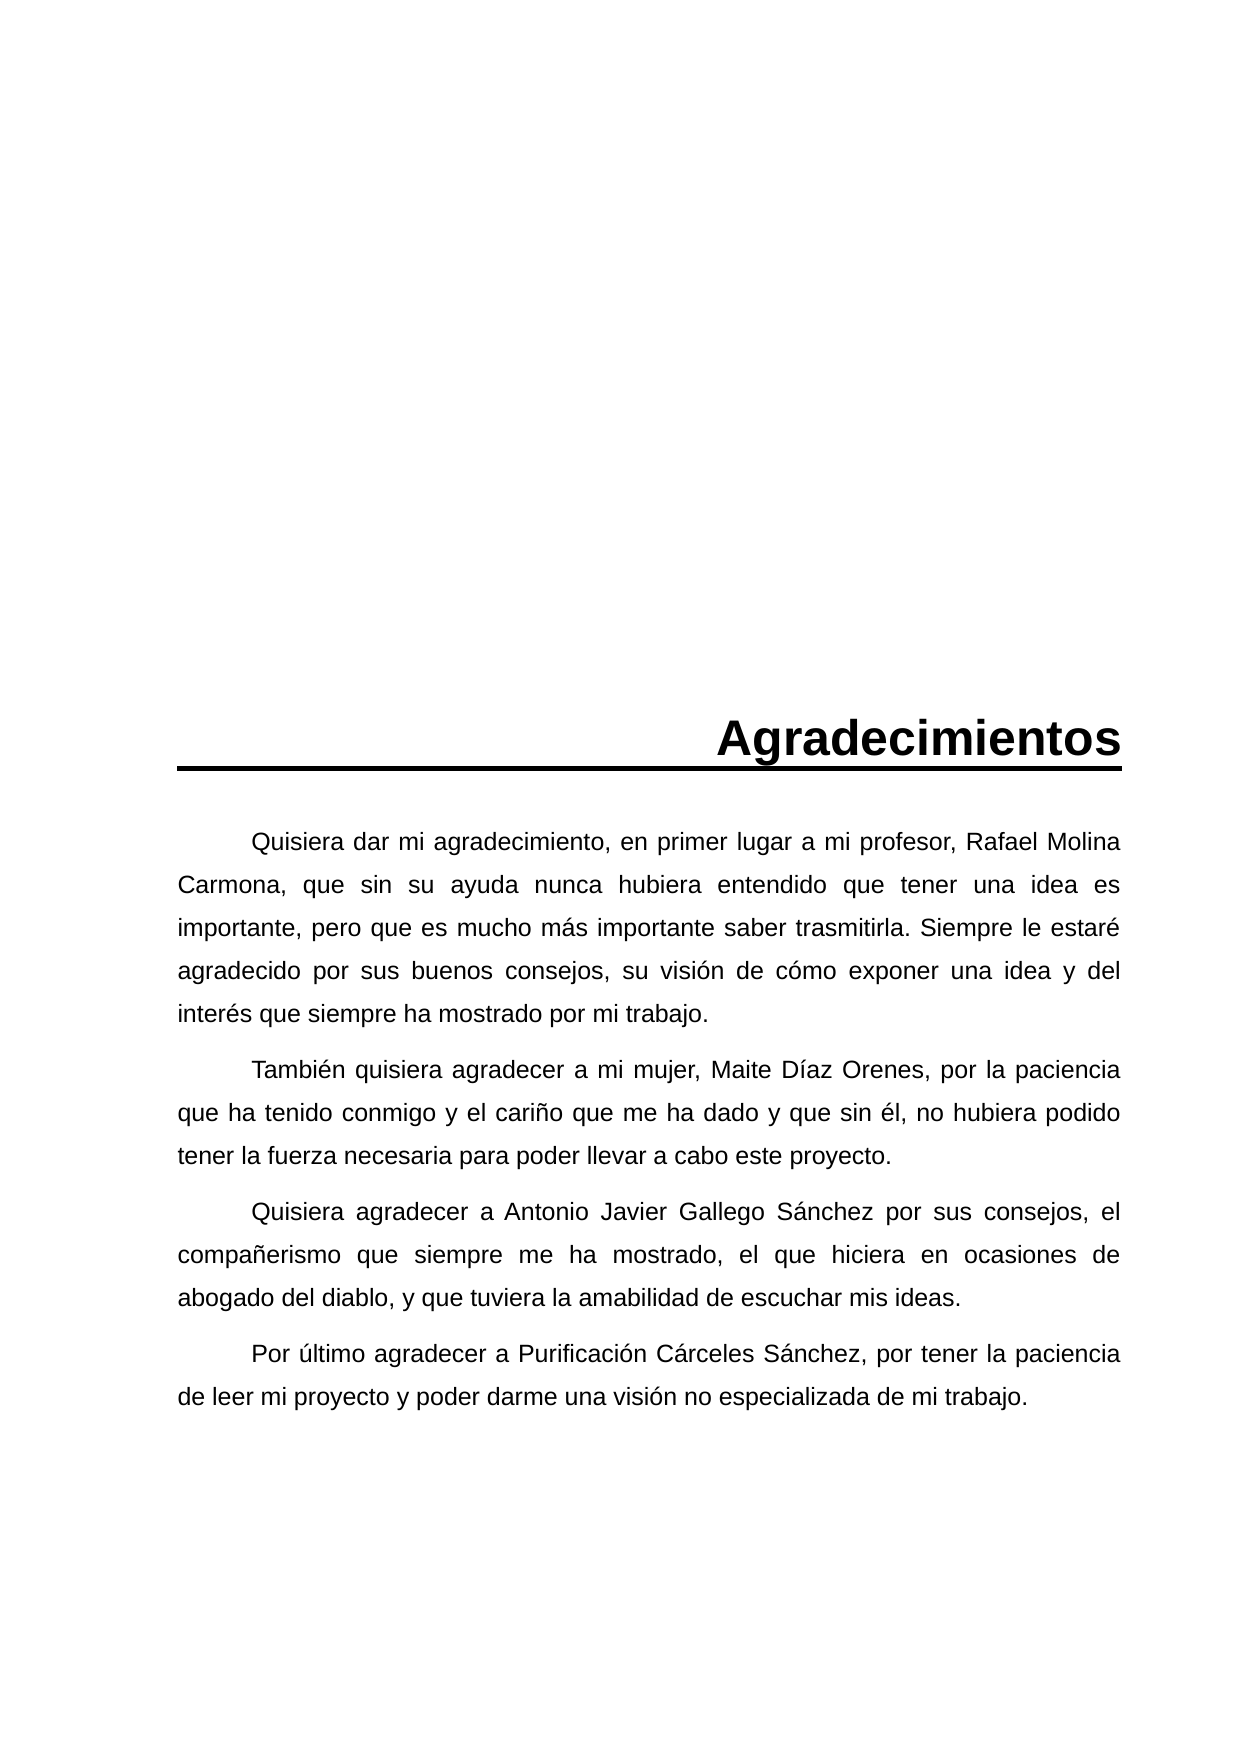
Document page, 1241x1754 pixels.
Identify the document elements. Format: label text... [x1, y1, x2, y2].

text Por último agradecer a Purificación Cárceles Sánchez, por tener la paciencia de leer mi proyecto y poder darme una visión no especializada de mi trabajo. [177, 1339, 1122, 1411]
text También quisiera agradecer a mi mujer, Maite Díaz Orenes, por la paciencia que ha tenido conmigo y el cariño que me ha dado y que sin él, no hubiera podido tener la fuerza necesaria para poder llevar a cabo este proyecto. [177, 1055, 1122, 1170]
title Agradecimientos [177, 709, 1122, 766]
text Quisiera agradecer a Antonio Javier Gallego Sánchez por sus consejos, el compañerismo que siempre me ha mostrado, el que hiciera en ocasiones de abogado del diablo, y que tuviera la amabilidad de escuchar mis ideas. [177, 1197, 1122, 1312]
text Quisiera dar mi agradecimiento, en primer lugar a mi profesor, Rafael Molina Carmona, que sin su ayuda nunca hubiera entendido que tener una idea es importante, pero que es mucho más importante saber trasmitirla. Siempre le estaré agradecido por sus buenos consejos, su visión de cómo exponer una idea y del interés que siempre ha mostrado por mi trabajo. [177, 827, 1122, 1028]
